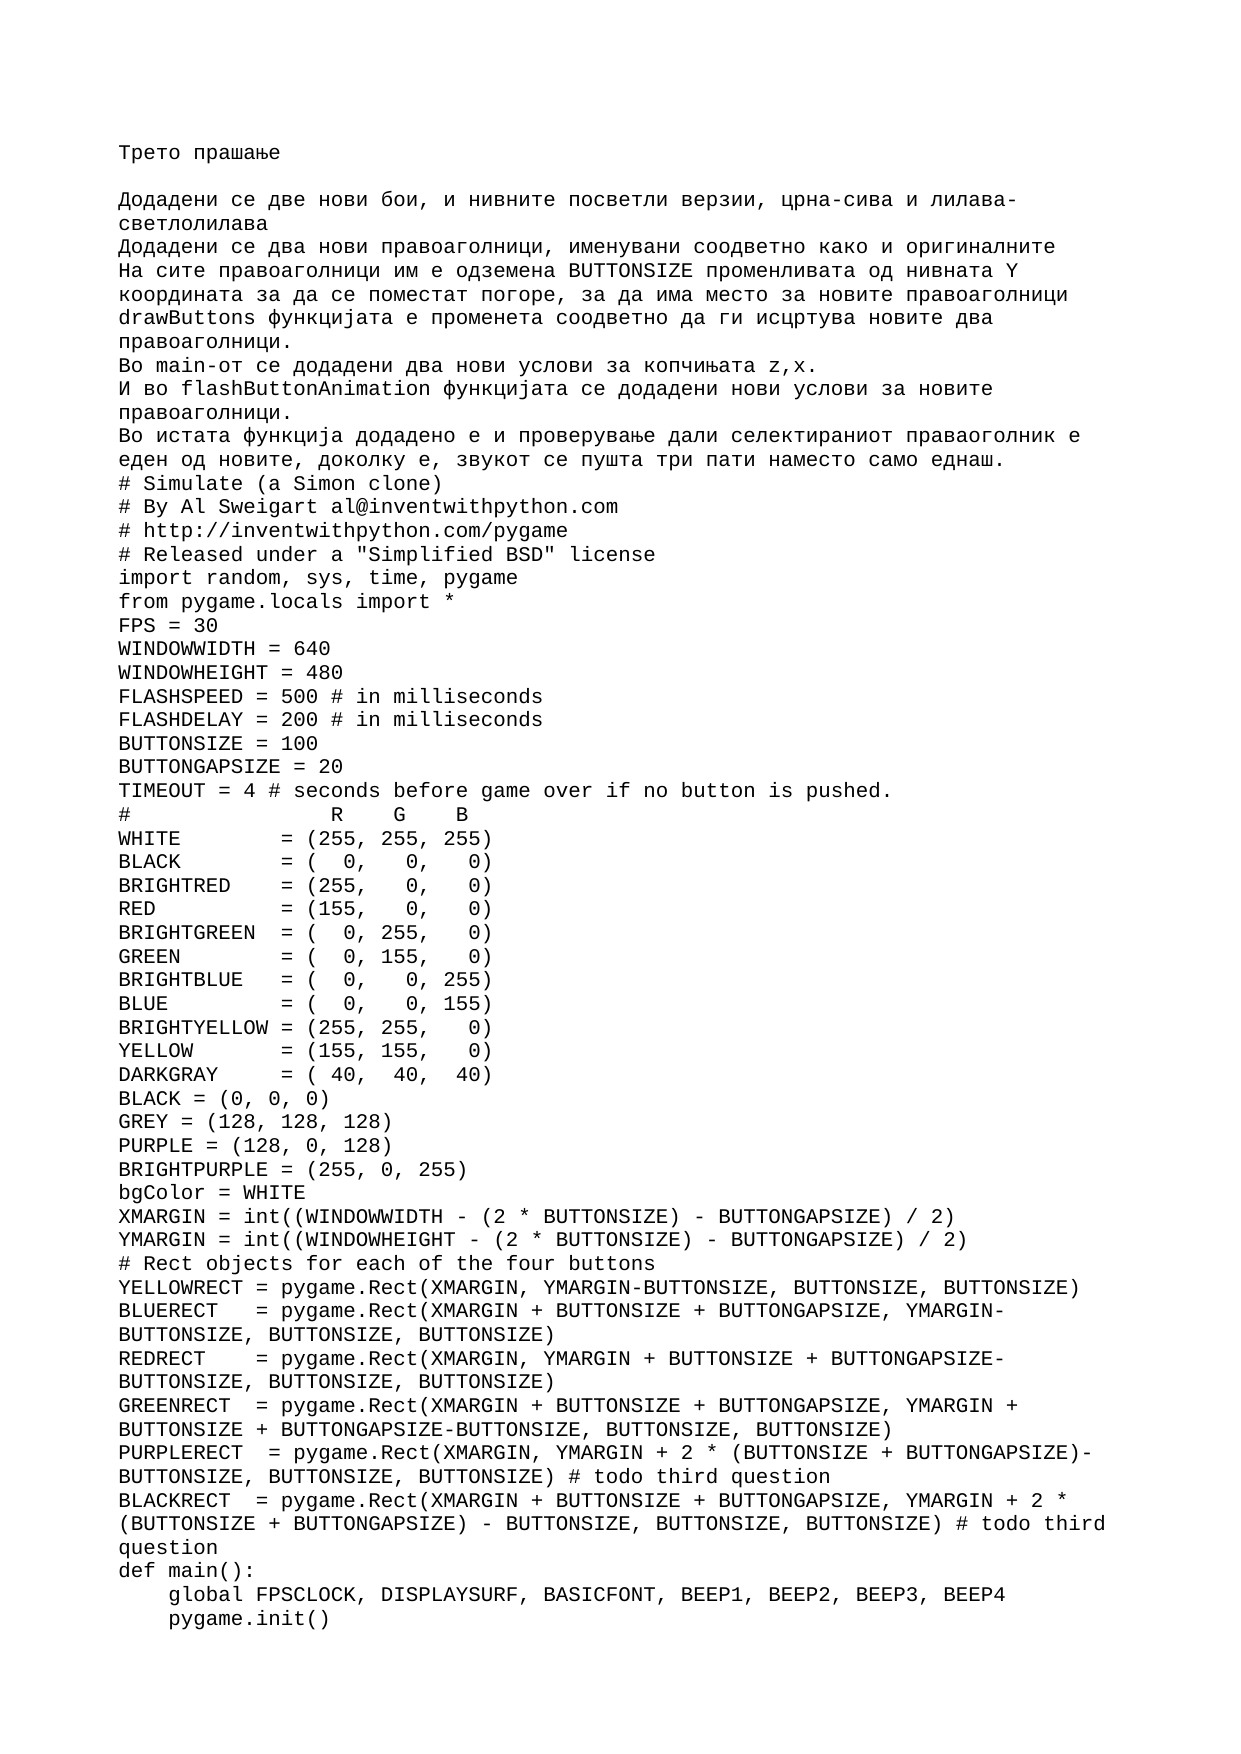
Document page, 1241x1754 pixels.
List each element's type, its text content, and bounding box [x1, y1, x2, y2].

text BLACKRECT = pygame.Rect(XMARGIN + BUTTONSIZE + BUTTONGAPSIZE, YMARGIN + 2 * (BUTTONSIZE + BUTTONGAPSIZE) - BUTTONSIZE, BUTTONSIZE, BUTTONSIZE) # todo third question [118, 1489, 1122, 1561]
text BRIGHTYELLOW = (255, 255, 0) [118, 1017, 1122, 1040]
text YMARGIN = int((WINDOWHEIGHT - (2 * BUTTONSIZE) - BUTTONGAPSIZE) / 2) [118, 1229, 1122, 1253]
text from pygame.locals import * [118, 591, 1122, 615]
text WHITE = (255, 255, 255) [118, 827, 1122, 851]
text GREENRECT = pygame.Rect(XMARGIN + BUTTONSIZE + BUTTONGAPSIZE, YMARGIN + BUTTONSIZE + BUTTONGAPSIZE-BUTTONSIZE, BUTTONSIZE, BUTTONSIZE) [118, 1395, 1122, 1442]
text TIMEOUT = 4 # seconds before game over if no button is pushed. [118, 780, 1122, 804]
text # Simulate (a Simon clone) [118, 473, 1122, 496]
text BLUE = ( 0, 0, 155) [118, 993, 1122, 1017]
text BRIGHTRED = (255, 0, 0) [118, 875, 1122, 898]
text def main(): [118, 1561, 1122, 1584]
text XMARGIN = int((WINDOWWIDTH - (2 * BUTTONSIZE) - BUTTONGAPSIZE) / 2) [118, 1206, 1122, 1229]
text global FPSCLOCK, DISPLAYSURF, BASICFONT, BEEP1, BEEP2, BEEP3, BEEP4 [118, 1584, 1122, 1608]
text # Released under a "Simplified BSD" license [118, 544, 1122, 567]
text RED = (155, 0, 0) [118, 898, 1122, 922]
text Додадени се два нови правоаголници, именувани соодветно како и оригиналните [118, 236, 1122, 260]
text Додадени се две нови бои, и нивните посветли верзии, црна-сива и лилава-светлолилава [118, 189, 1122, 236]
text DARKGRAY = ( 40, 40, 40) [118, 1064, 1122, 1088]
text REDRECT = pygame.Rect(XMARGIN, YMARGIN + BUTTONSIZE + BUTTONGAPSIZE-BUTTONSIZE, BUTTONSIZE, BUTTONSIZE) [118, 1348, 1122, 1395]
text # http://inventwithpython.com/pygame [118, 520, 1122, 544]
text drawButtons функцијата е променета соодветно да ги исцртува новите два правоаголници. [118, 307, 1122, 354]
text pygame.init() [118, 1608, 1122, 1631]
text И во flashButtonAnimation функцијата се додадени нови услови за новите правоаголници. [118, 378, 1122, 426]
text BRIGHTBLUE = ( 0, 0, 255) [118, 969, 1122, 993]
text BLACK = (0, 0, 0) [118, 1088, 1122, 1111]
text YELLOWRECT = pygame.Rect(XMARGIN, YMARGIN-BUTTONSIZE, BUTTONSIZE, BUTTONSIZE) [118, 1277, 1122, 1300]
text Трето прашање [118, 142, 1122, 165]
text GREY = (128, 128, 128) [118, 1111, 1122, 1135]
text WINDOWWIDTH = 640 [118, 638, 1122, 662]
text FLASHDELAY = 200 # in milliseconds [118, 709, 1122, 733]
text import random, sys, time, pygame [118, 567, 1122, 591]
text PURPLERECT = pygame.Rect(XMARGIN, YMARGIN + 2 * (BUTTONSIZE + BUTTONGAPSIZE)-BUTTONSIZE, BUTTONSIZE, BUTTONSIZE) # todo third question [118, 1442, 1122, 1489]
text Во main-от се додадени два нови услови за копчињата z,x. [118, 354, 1122, 378]
text # R G B [118, 804, 1122, 827]
text bgColor = WHITE [118, 1182, 1122, 1206]
text YELLOW = (155, 155, 0) [118, 1040, 1122, 1064]
text BUTTONSIZE = 100 [118, 733, 1122, 757]
text BRIGHTPURPLE = (255, 0, 255) [118, 1158, 1122, 1182]
text # Rect objects for each of the four buttons [118, 1253, 1122, 1277]
text # By Al Sweigart al@inventwithpython.com [118, 496, 1122, 520]
text WINDOWHEIGHT = 480 [118, 662, 1122, 686]
text FPS = 30 [118, 615, 1122, 638]
text BUTTONGAPSIZE = 20 [118, 757, 1122, 780]
text На сите правоаголници им е одземена BUTTONSIZE променливата од нивната Y координата за да се поместат погоре, за да има место за новите правоаголници [118, 260, 1122, 307]
text PURPLE = (128, 0, 128) [118, 1135, 1122, 1158]
text BLACK = ( 0, 0, 0) [118, 851, 1122, 875]
text FLASHSPEED = 500 # in milliseconds [118, 686, 1122, 709]
text Во истата функција додадено е и проверување дали селектираниот праваоголник е еден од новите, доколку е, звукот се пушта три пати наместо само еднаш. [118, 426, 1122, 473]
text GREEN = ( 0, 155, 0) [118, 946, 1122, 969]
text BRIGHTGREEN = ( 0, 255, 0) [118, 922, 1122, 946]
text BLUERECT = pygame.Rect(XMARGIN + BUTTONSIZE + BUTTONGAPSIZE, YMARGIN-BUTTONSIZE, BUTTONSIZE, BUTTONSIZE) [118, 1300, 1122, 1348]
